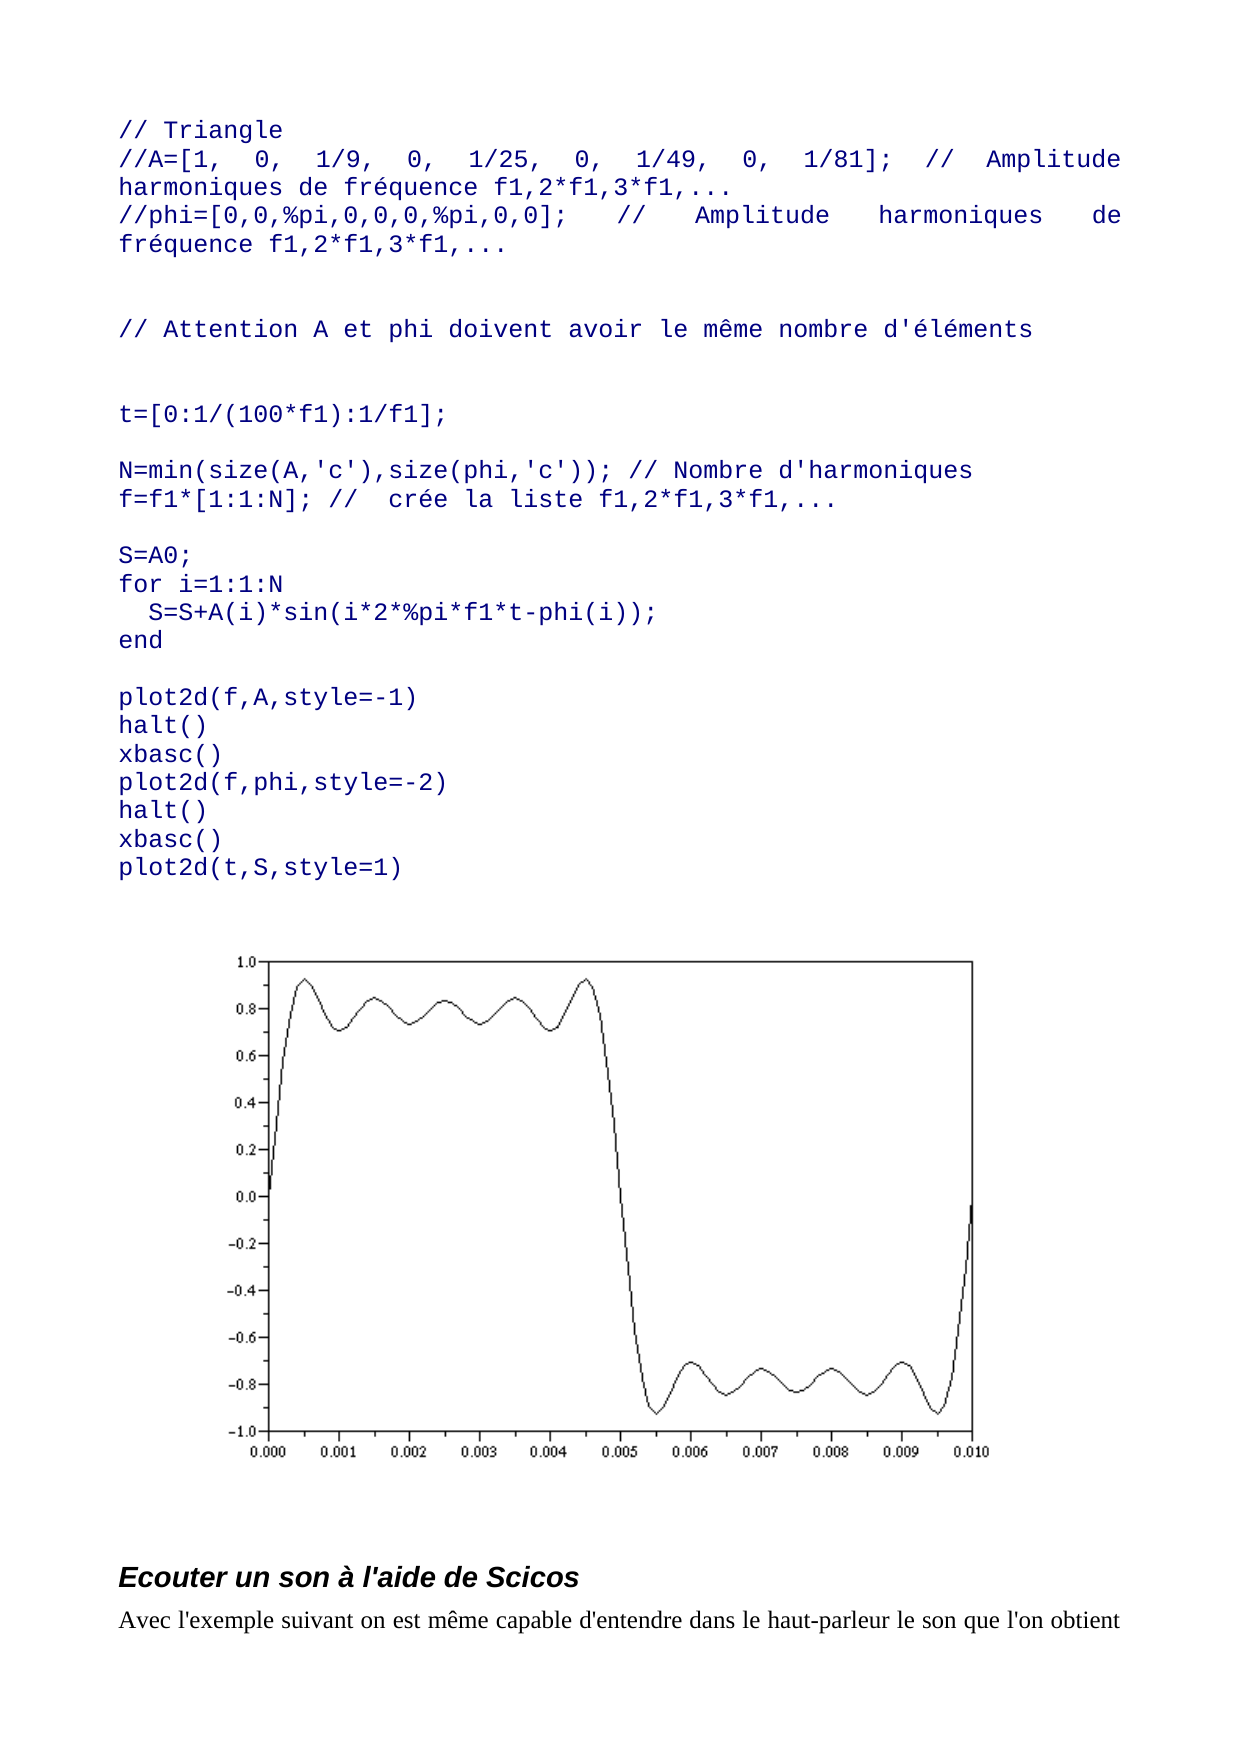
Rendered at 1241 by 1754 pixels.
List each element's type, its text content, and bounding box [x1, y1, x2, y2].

text xbasc() [118, 741, 1122, 770]
text halt() [118, 713, 1122, 741]
text xbasc() [118, 826, 1122, 855]
text plot2d(f,A,style=-1) [118, 685, 1122, 713]
picture [151, 883, 1089, 1509]
text N=min(size(A,'c'),size(phi,'c')); // Nombre d'harmoniques [118, 458, 1122, 486]
text end [118, 628, 1122, 656]
text plot2d(t,S,style=1) [118, 855, 1122, 883]
text // Triangle [118, 118, 1122, 146]
text halt() [118, 798, 1122, 826]
text f=f1*[1:1:N]; // crée la liste f1,2*f1,3*f1,... [118, 486, 1122, 515]
text t=[0:1/(100*f1):1/f1]; [118, 401, 1122, 430]
text //phi=[0,0,%pi,0,0,0,%pi,0,0]; // Amplitude harmoniques de fréquence f1,2*f1,3*f1,... [118, 203, 1122, 260]
text // Attention A et phi doivent avoir le même nombre d'éléments [118, 316, 1122, 345]
text plot2d(f,phi,style=-2) [118, 770, 1122, 798]
text S=A0; [118, 543, 1122, 571]
text Avec l'exemple suivant on est même capable d'entendre dans le haut-parleur le son que l'on obtient [118, 1606, 1122, 1634]
subtitle Ecouter un son à l'aide de Scicos [118, 1561, 1122, 1593]
text for i=1:1:N [118, 571, 1122, 600]
text S=S+A(i)*sin(i*2*%pi*f1*t-phi(i)); [118, 600, 1122, 628]
text //A=[1, 0, 1/9, 0, 1/25, 0, 1/49, 0, 1/81]; // Amplitude harmoniques de fréquence f1,2*f1,3*f1,... [118, 146, 1122, 203]
